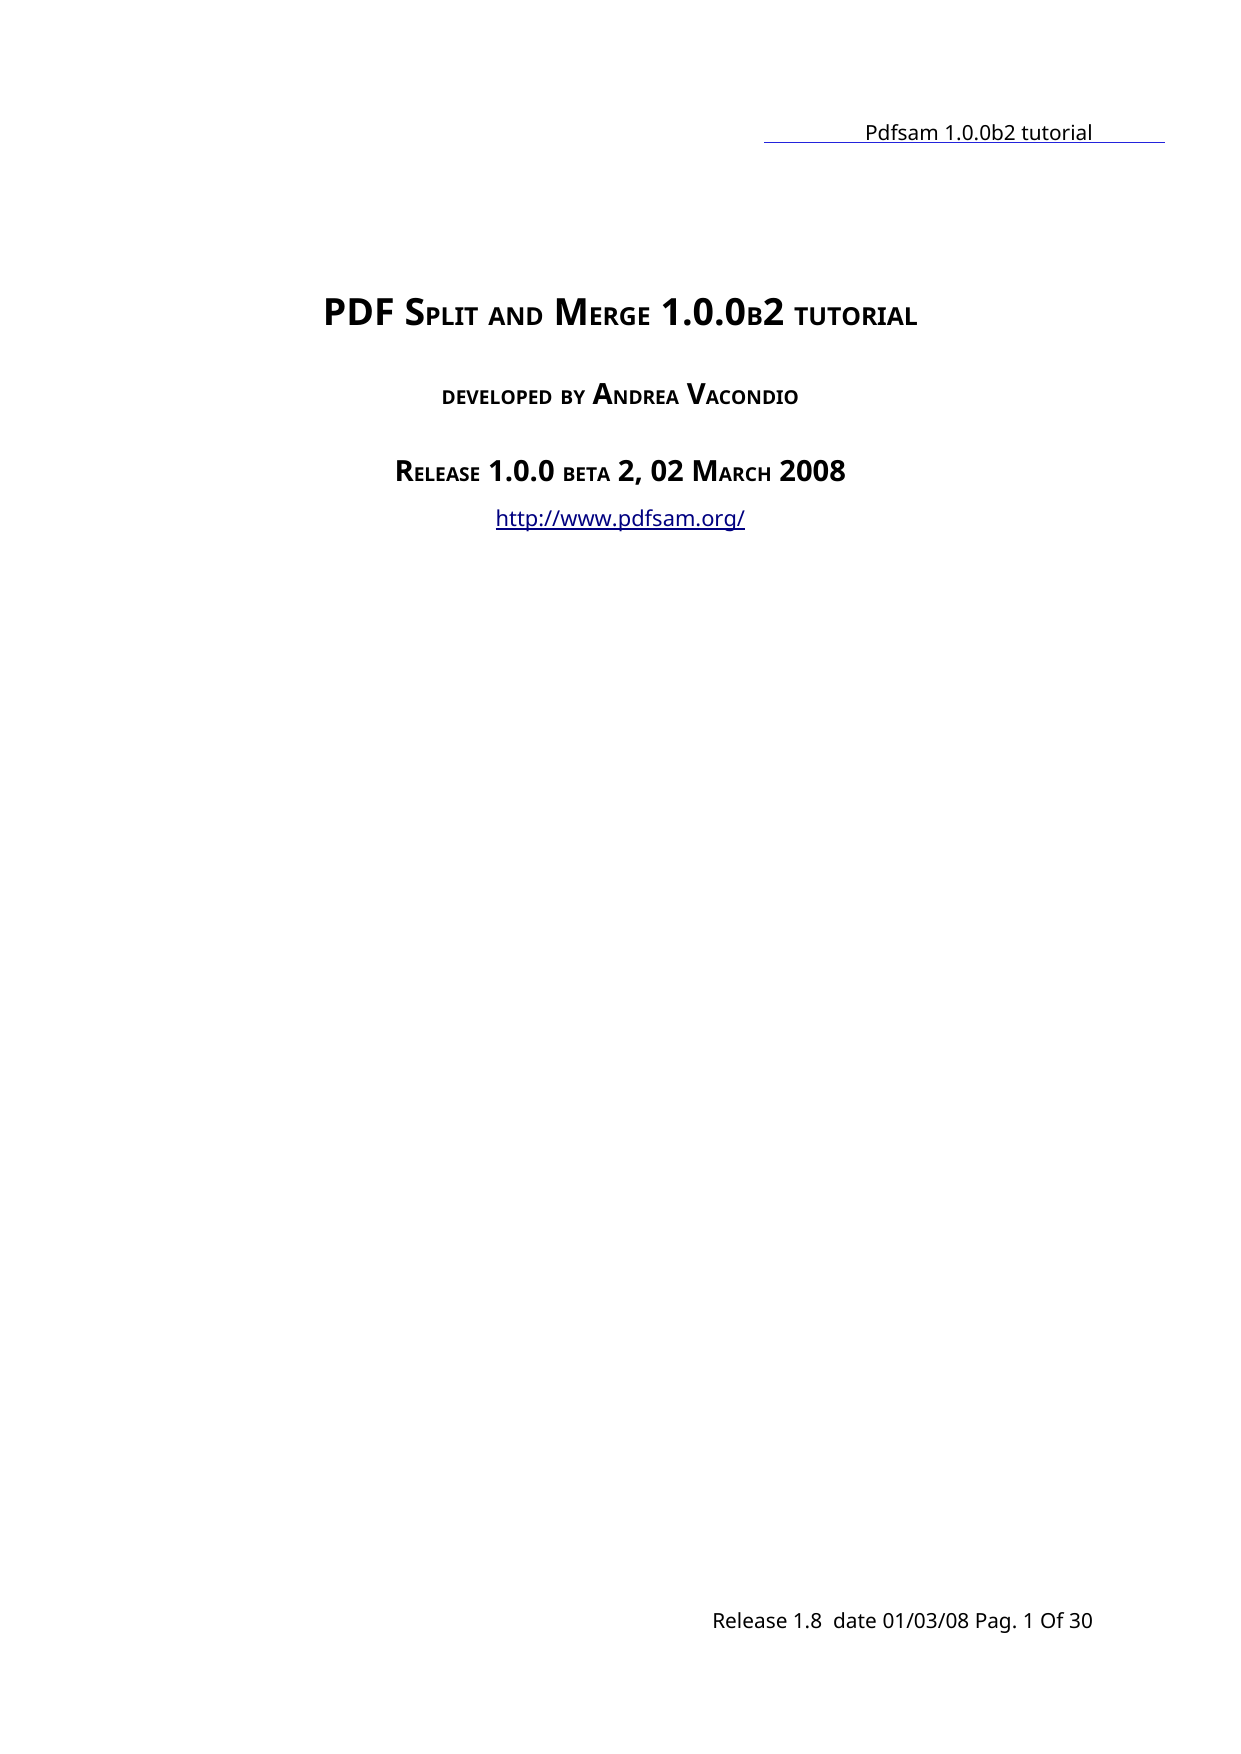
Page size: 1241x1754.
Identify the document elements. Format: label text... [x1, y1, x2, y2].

text Release 1.0.0 beta 2, 02 March 2008 [148, 451, 1093, 490]
text http://www.pdfsam.org/ [148, 503, 1093, 533]
text developed by Andrea Vacondio [148, 373, 1093, 413]
text PDF Split and Merge 1.0.0b2 tutorial [148, 285, 1093, 336]
